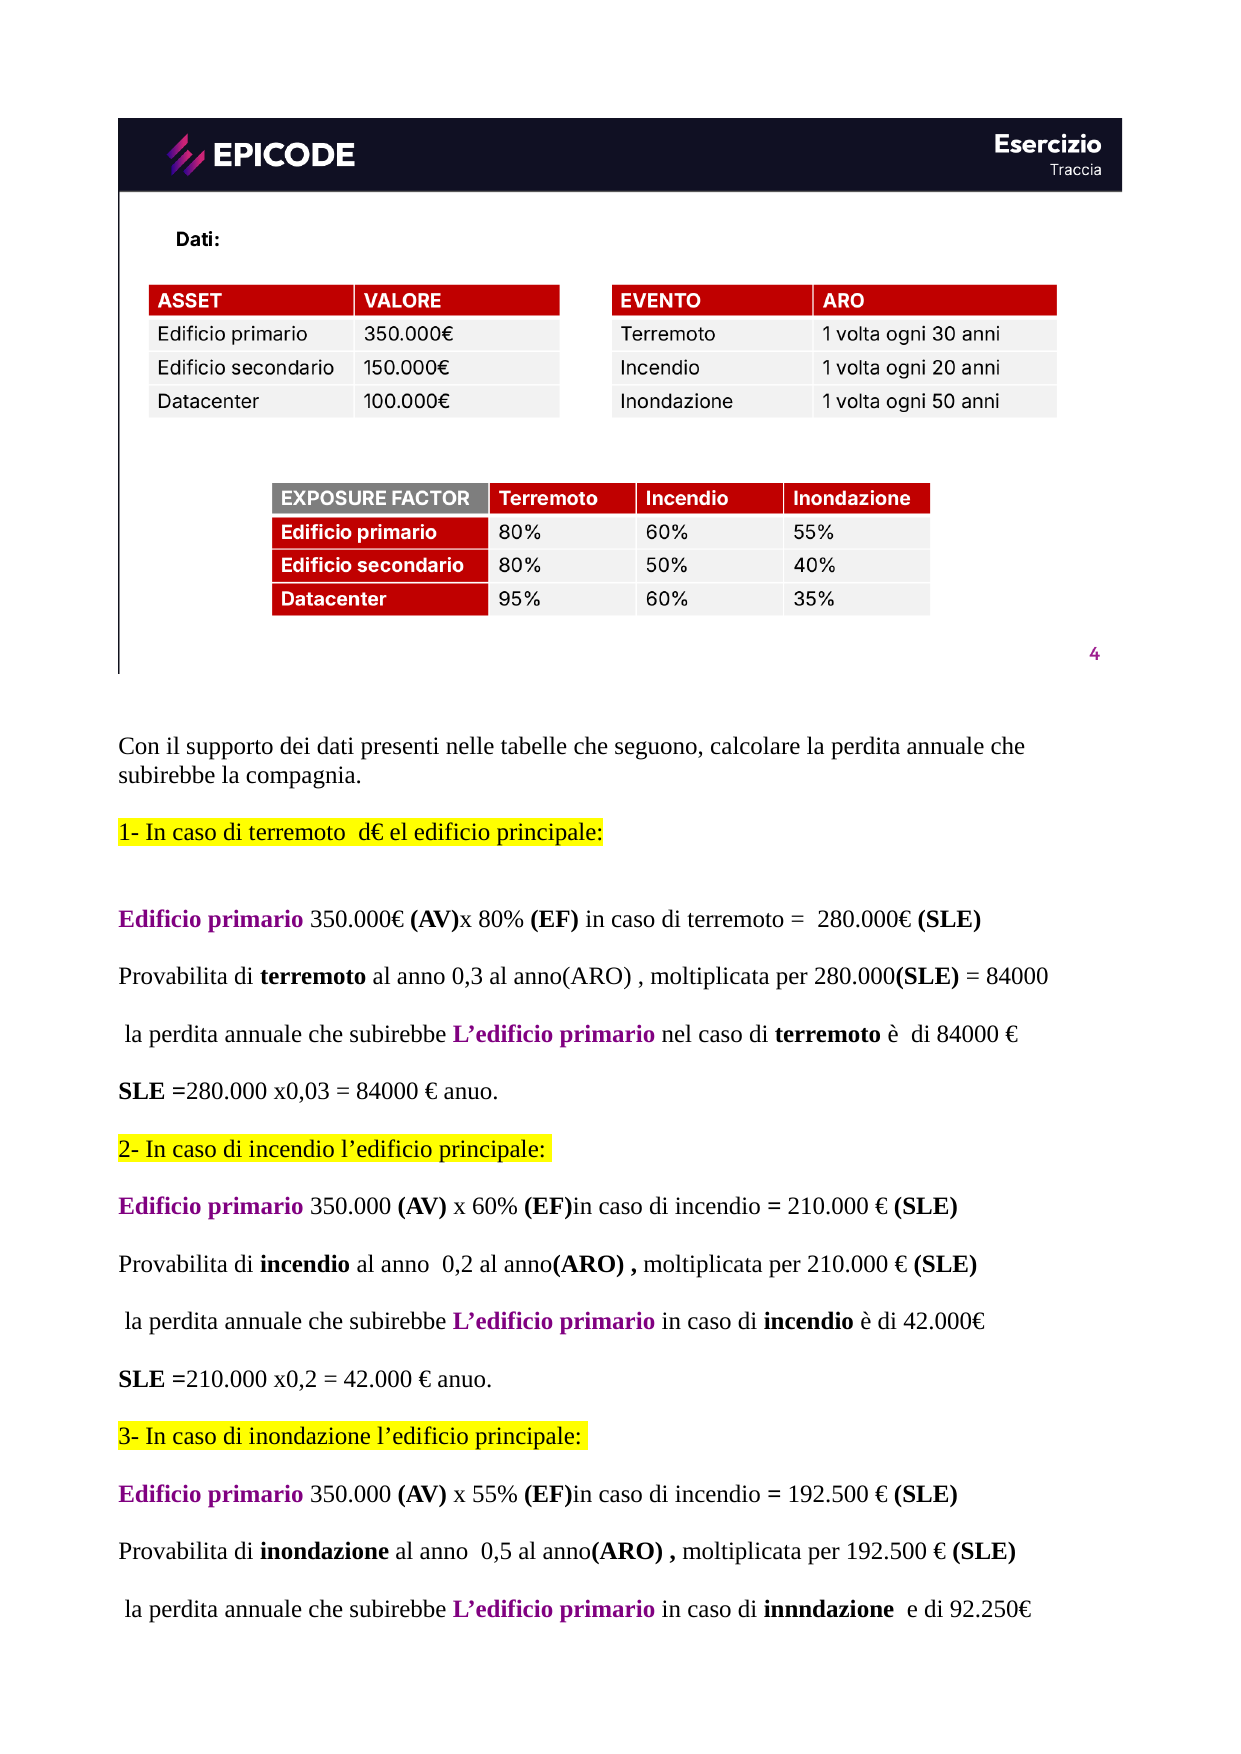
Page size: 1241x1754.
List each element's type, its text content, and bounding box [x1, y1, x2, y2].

text la perdita annuale che subirebbe L’edificio primario nel caso di terremoto è di 84000 € [118, 1019, 1122, 1047]
text Edificio primario 350.000 (AV) x 60% (EF)in caso di incendio = 210.000 € (SLE) [118, 1191, 1122, 1220]
text Edificio primario 350.000€ (AV)x 80% (EF) in caso di terremoto = 280.000€ (SLE) [118, 904, 1122, 932]
text la perdita annuale che subirebbe L’edificio primario in caso di incendio è di 42.000€ [118, 1306, 1122, 1335]
text SLE =210.000 x0,2 = 42.000 € anuo. [118, 1364, 1122, 1392]
text Provabilita di terremoto al anno 0,3 al anno(ARO) , moltiplicata per 280.000(SLE) = 84000 [118, 961, 1122, 990]
picture [118, 118, 1123, 674]
text Con il supporto dei dati presenti nelle tabelle che seguono, calcolare la perdita annuale che subirebbe la compagnia. [118, 731, 1122, 789]
text 2- In caso di incendio l’edificio principale: [118, 1134, 1122, 1162]
text la perdita annuale che subirebbe L’edificio primario in caso di innndazione e di 92.250€ [118, 1594, 1122, 1622]
text 3- In caso di inondazione l’edificio principale: [118, 1421, 1122, 1450]
text Provabilita di incendio al anno 0,2 al anno(ARO) , moltiplicata per 210.000 € (SLE) [118, 1249, 1122, 1277]
text 1- In caso di terremoto d€ el edificio principale: [118, 817, 1122, 846]
text Provabilita di inondazione al anno 0,5 al anno(ARO) , moltiplicata per 192.500 € (SLE) [118, 1536, 1122, 1565]
text Edificio primario 350.000 (AV) x 55% (EF)in caso di incendio = 192.500 € (SLE) [118, 1479, 1122, 1507]
text SLE =280.000 x0,03 = 84000 € anuo. [118, 1076, 1122, 1105]
